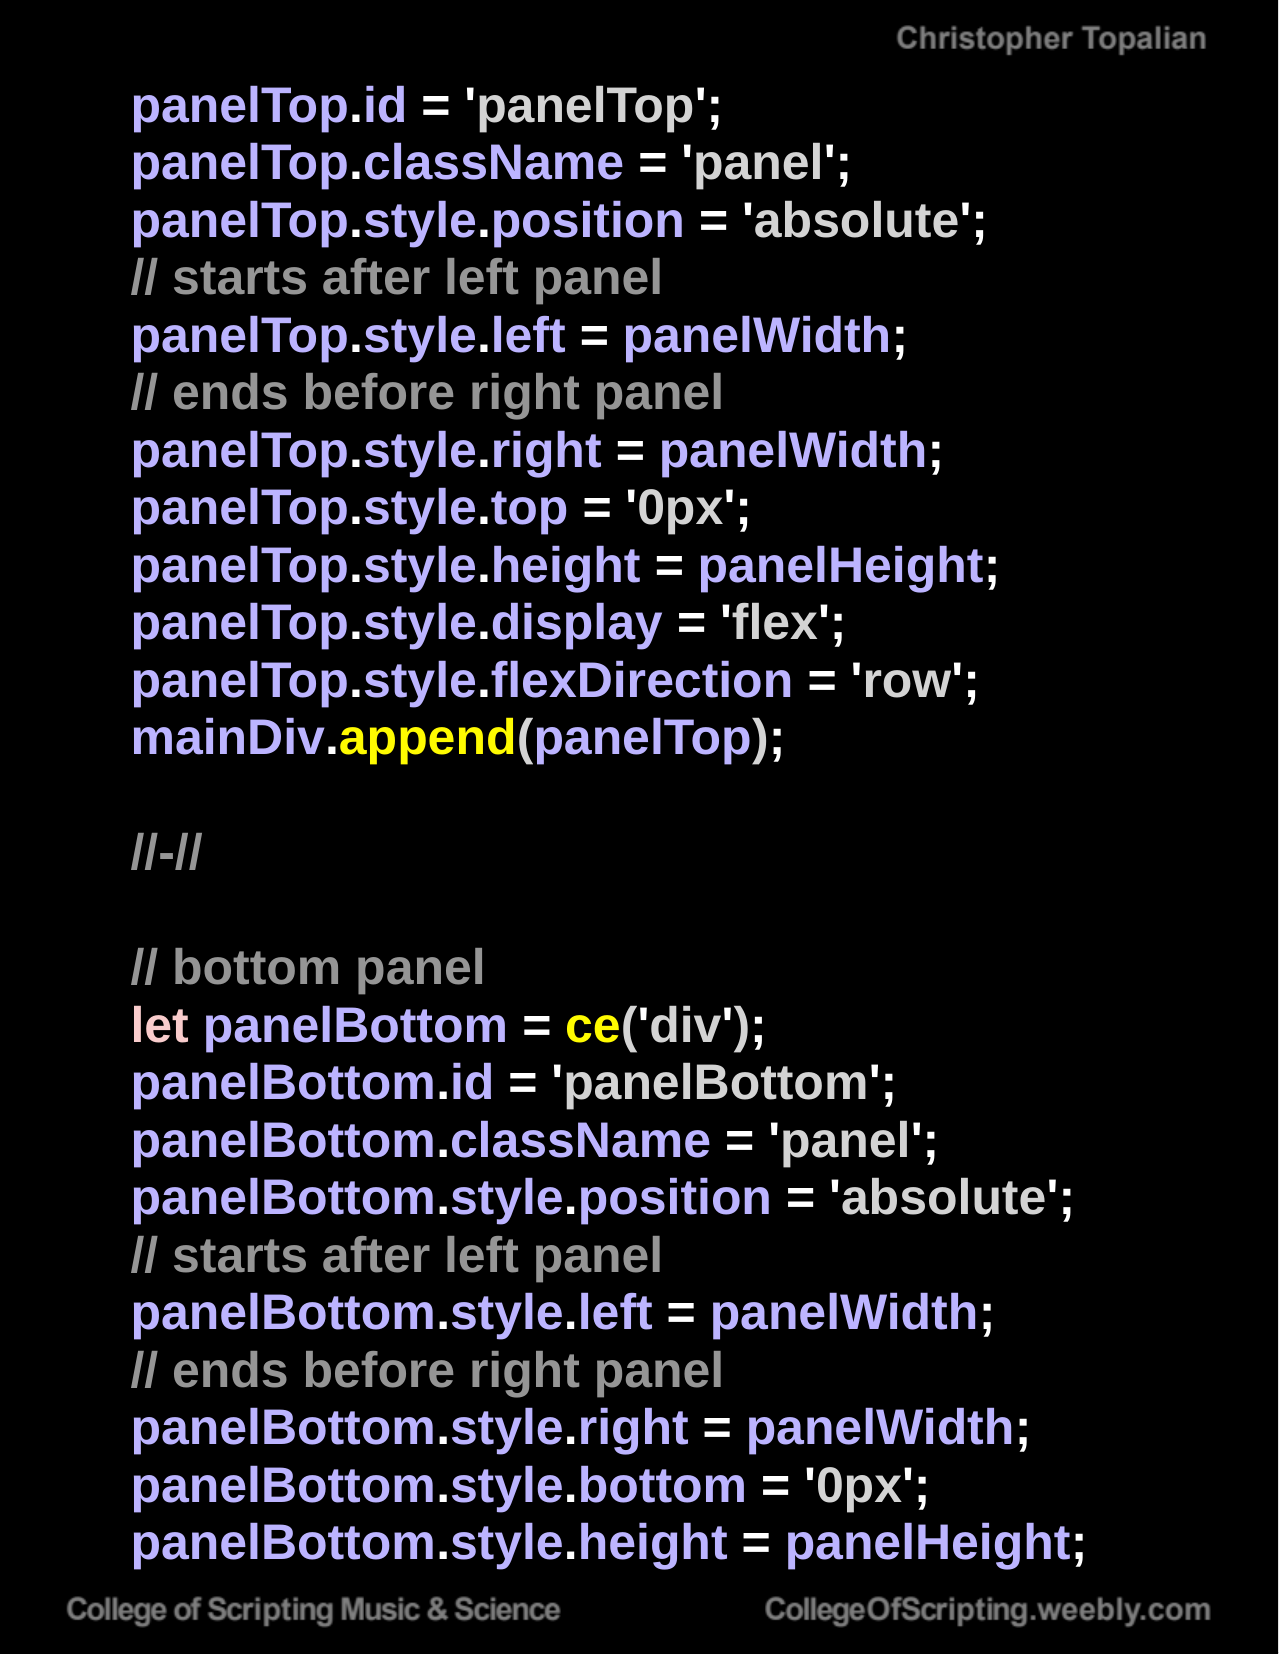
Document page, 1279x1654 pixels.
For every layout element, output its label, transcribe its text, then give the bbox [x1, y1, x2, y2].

text //-// [75, 822, 1203, 880]
text panelBottom.style.position = 'absolute'; [75, 1167, 1203, 1225]
text let panelBottom = ce('div'); [75, 995, 1203, 1052]
text panelBottom.className = 'panel'; [75, 1110, 1203, 1167]
text panelBottom.style.height = panelHeight; [75, 1512, 1203, 1570]
text panelBottom.style.right = panelWidth; [75, 1397, 1203, 1455]
text panelTop.style.left = panelWidth; [75, 305, 1203, 362]
text panelTop.style.position = 'absolute'; [75, 190, 1203, 247]
text panelTop.style.right = panelWidth; [75, 420, 1203, 477]
text panelBottom.style.left = panelWidth; [75, 1282, 1203, 1340]
text mainDiv.append(panelTop); [75, 707, 1203, 765]
text panelTop.style.height = panelHeight; [75, 535, 1203, 592]
text // starts after left panel [75, 1225, 1203, 1282]
text panelTop.style.flexDirection = 'row'; [75, 650, 1203, 707]
text panelBottom.id = 'panelBottom'; [75, 1052, 1203, 1110]
text // starts after left panel [75, 247, 1203, 305]
text panelBottom.style.bottom = '0px'; [75, 1455, 1203, 1512]
text // ends before right panel [75, 1340, 1203, 1397]
text panelTop.className = 'panel'; [75, 132, 1203, 190]
text // bottom panel [75, 937, 1203, 995]
text panelTop.style.top = '0px'; [75, 477, 1203, 535]
text panelTop.id = 'panelTop'; [75, 75, 1203, 132]
text // ends before right panel [75, 362, 1203, 420]
text panelTop.style.display = 'flex'; [75, 592, 1203, 650]
